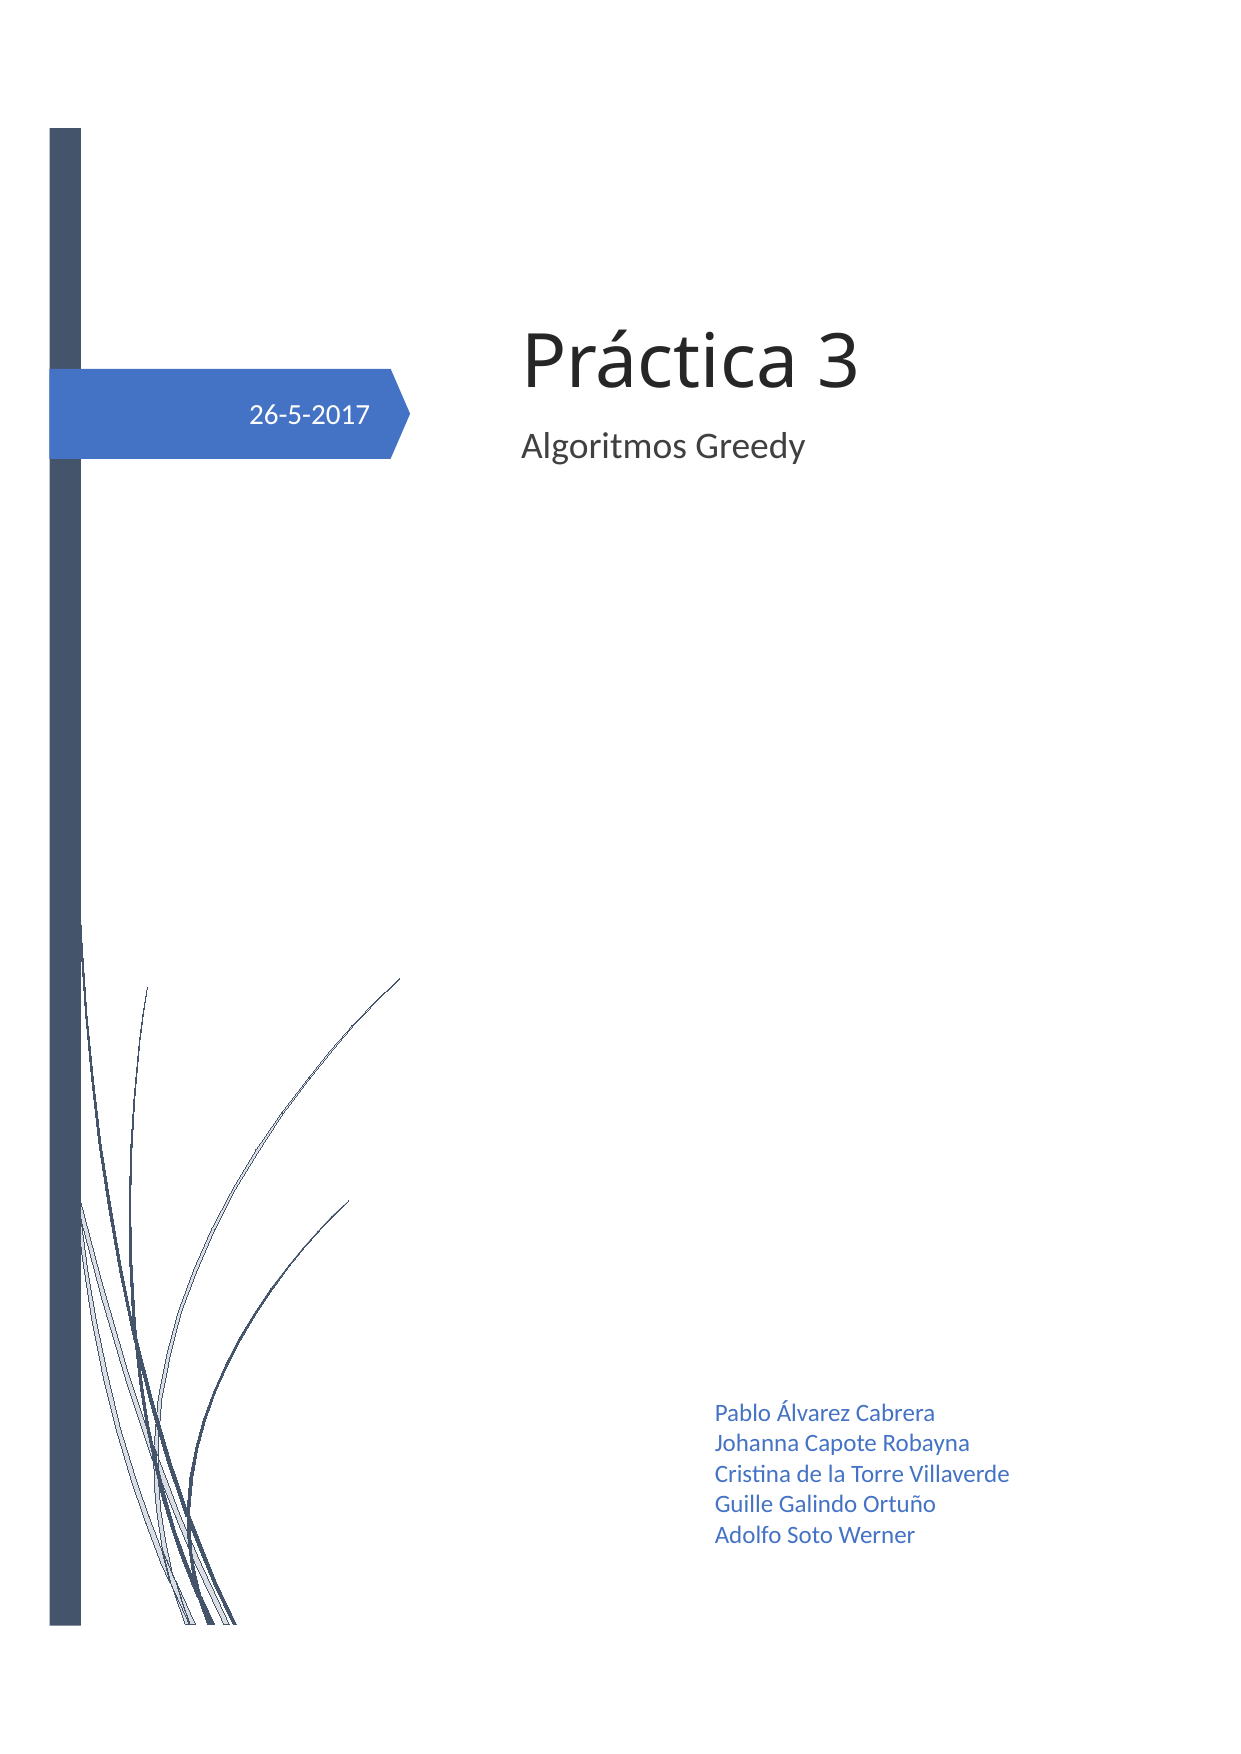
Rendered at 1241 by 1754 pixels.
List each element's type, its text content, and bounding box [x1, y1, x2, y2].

text Adolfo Soto Werner [714, 1519, 1113, 1549]
text Algoritmos Greedy [521, 422, 1092, 467]
text Johanna Capote Robayna [714, 1427, 1113, 1458]
text Práctica 3 [521, 307, 1092, 409]
text Guille Galindo Ortuño [714, 1488, 1113, 1519]
text Cristina de la Torre Villaverde [714, 1458, 1113, 1488]
text Pablo Álvarez Cabrera [714, 1397, 1113, 1427]
